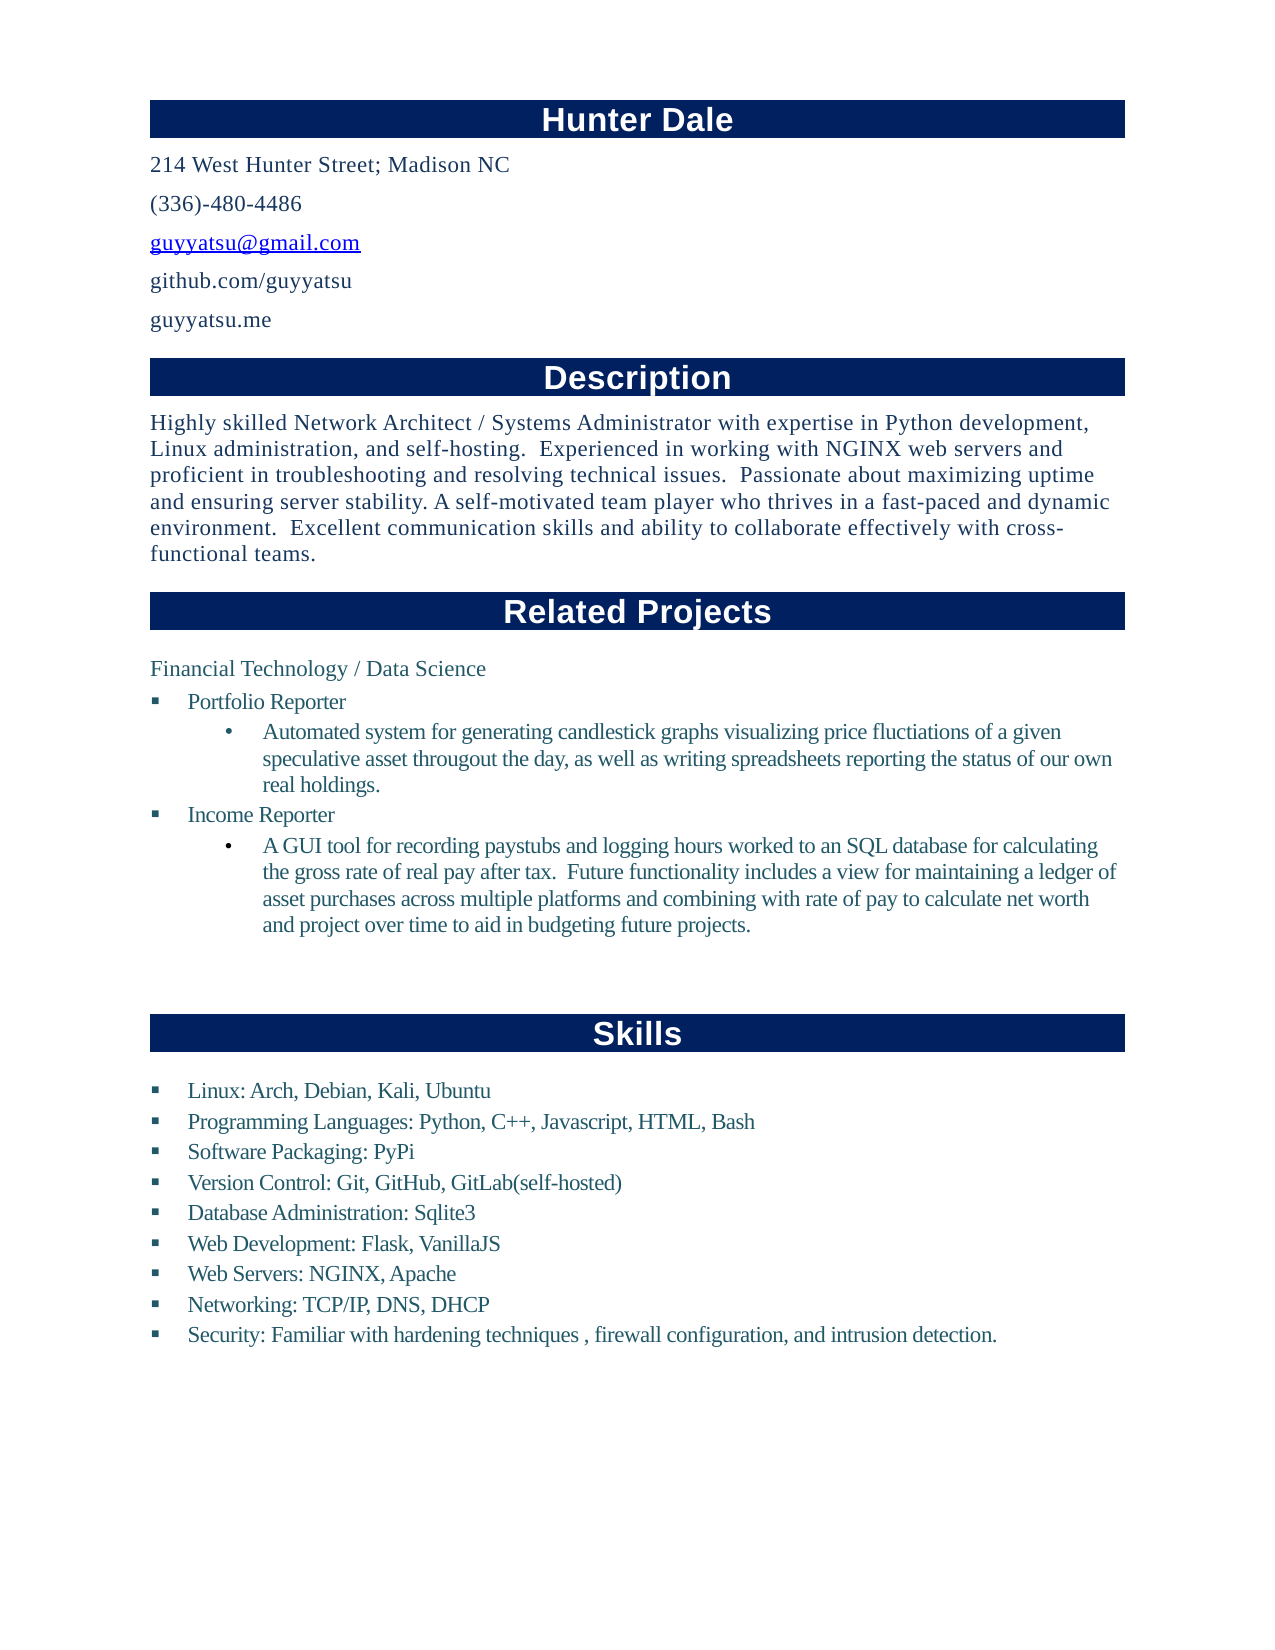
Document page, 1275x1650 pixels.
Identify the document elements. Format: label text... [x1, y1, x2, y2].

text guyyatsu@gmail.com [150, 229, 1125, 255]
text guyyatsu.me [150, 306, 1125, 333]
text 214 West Hunter Street; Madison NC [150, 151, 1125, 177]
text Highly skilled Network Architect / Systems Administrator with expertise in Python development, Linux administration, and self-hosting. Experienced in working with NGINX web servers and proficient in troubleshooting and resolving technical issues. Passionate about maximizing uptime and ensuring server stability. A self-motivated team player who thrives in a fast-paced and dynamic environment. Excellent communication skills and ability to collaborate effectively with cross-functional teams. [150, 409, 1125, 567]
list Web Development: Flask, VanillaJS [150, 1230, 1125, 1256]
list Networking: TCP/IP, DNS, DHCP [150, 1291, 1125, 1317]
list Portfolio Reporter [150, 688, 1125, 714]
list Automated system for generating candlestick graphs visualizing price fluctiations of a given speculative asset througout the day, as well as writing spreadsheets reporting the status of our own real holdings. [225, 718, 1125, 797]
text (336)-480-4486 [150, 190, 1125, 216]
list Programming Languages: Python, C++, Javascript, HTML, Bash [150, 1108, 1125, 1134]
list A GUI tool for recording paystubs and logging hours worked to an SQL database for calculating the gross rate of real pay after tax. Future functionality includes a view for maintaining a ledger of asset purchases across multiple platforms and combining with rate of pay to calculate net worth and project over time to aid in budgeting future projects. [225, 832, 1125, 937]
subtitle Financial Technology / Data Science [150, 655, 1125, 682]
list Software Packaging: PyPi [150, 1138, 1125, 1165]
list Version Control: Git, GitHub, GitLab(self-hosted) [150, 1169, 1125, 1195]
text Hunter Dale [150, 100, 1125, 138]
text Related Projects [150, 592, 1125, 630]
list Income Reporter [150, 802, 1125, 828]
list Security: Familiar with hardening techniques , firewall configuration, and intrusion detection. [150, 1321, 1125, 1348]
list Database Administration: Sqlite3 [150, 1199, 1125, 1226]
text Description [150, 358, 1125, 396]
text github.com/guyyatsu [150, 267, 1125, 294]
list Linux: Arch, Debian, Kali, Ubuntu [150, 1077, 1125, 1104]
text Skills [150, 1014, 1125, 1052]
list Web Servers: NGINX, Apache [150, 1260, 1125, 1287]
